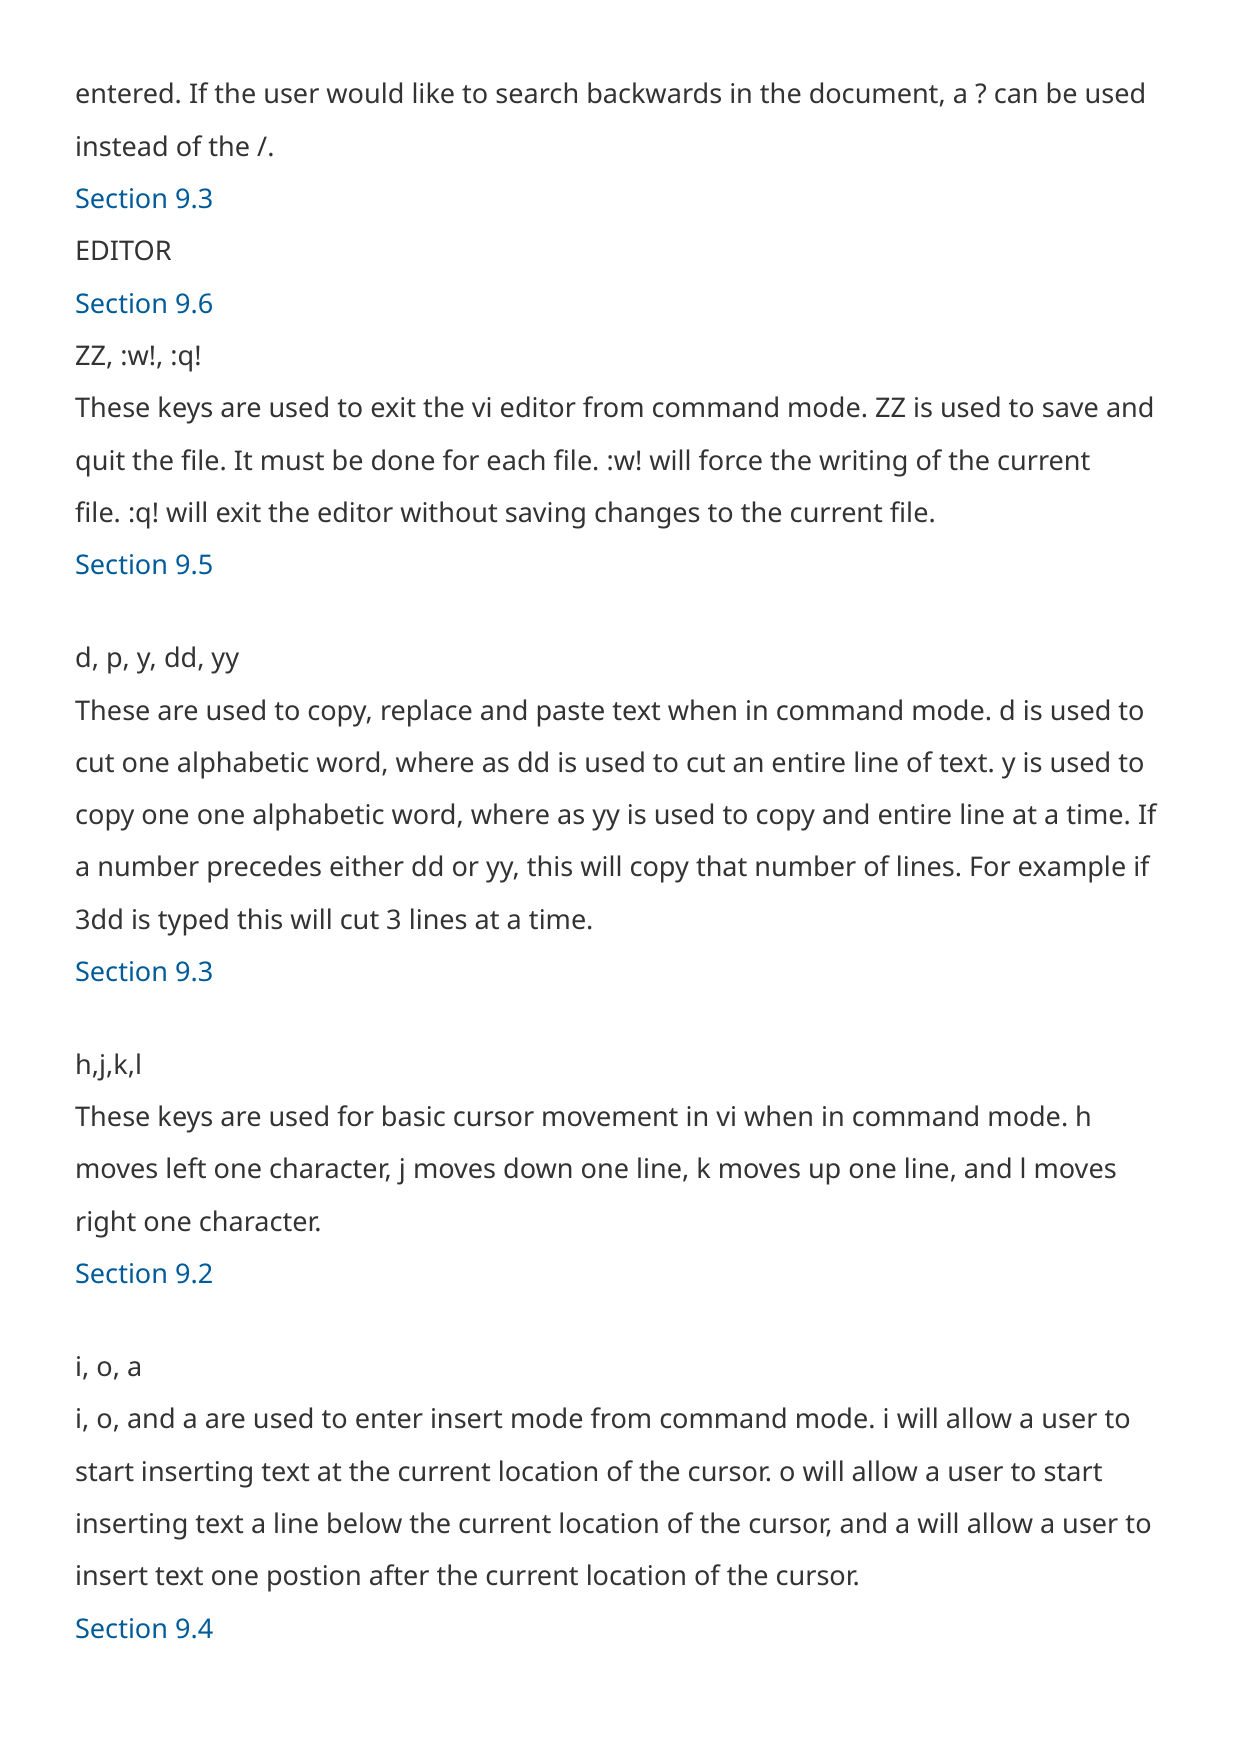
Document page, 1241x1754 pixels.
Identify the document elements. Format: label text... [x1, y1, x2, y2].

list These are used to copy, replace and paste text when in command mode. d is used to cut one alphabetic word, where as dd is used to cut an entire line of text. y is used to copy one one alphabetic word, where as yy is used to copy and entire line at a time. If a number precedes either dd or yy, this will copy that number of lines. For example if 3dd is typed this will cut 3 lines at a time. Section 9.3 [75, 691, 1165, 989]
subtitle EDITOR Section 9.6 [75, 232, 1165, 321]
subtitle h,j,k,l [75, 1045, 1165, 1082]
list These keys are used to exit the vi editor from command mode. ZZ is used to save and quit the file. It must be done for each file. :w! will force the writing of the current file. :q! will exit the editor without saving changes to the current file. Section 9.5 [75, 389, 1165, 582]
list i, o, and a are used to enter insert mode from command mode. i will allow a user to start inserting text at the current location of the cursor. o will allow a user to start inserting text a line below the current location of the cursor, and a will allow a user to insert text one postion after the current location of the cursor. Section 9.4 [75, 1400, 1165, 1646]
subtitle ZZ, :w!, :q! [75, 336, 1165, 373]
list entered. If the user would like to search backwards in the document, a ? can be used instead of the /. Section 9.3 [75, 75, 1165, 216]
subtitle i, o, a [75, 1348, 1165, 1384]
subtitle d, p, y, dd, yy [75, 639, 1165, 676]
list These keys are used for basic cursor movement in vi when in command mode. h moves left one character, j moves down one line, k moves up one line, and l moves right one character. Section 9.2 [75, 1098, 1165, 1291]
